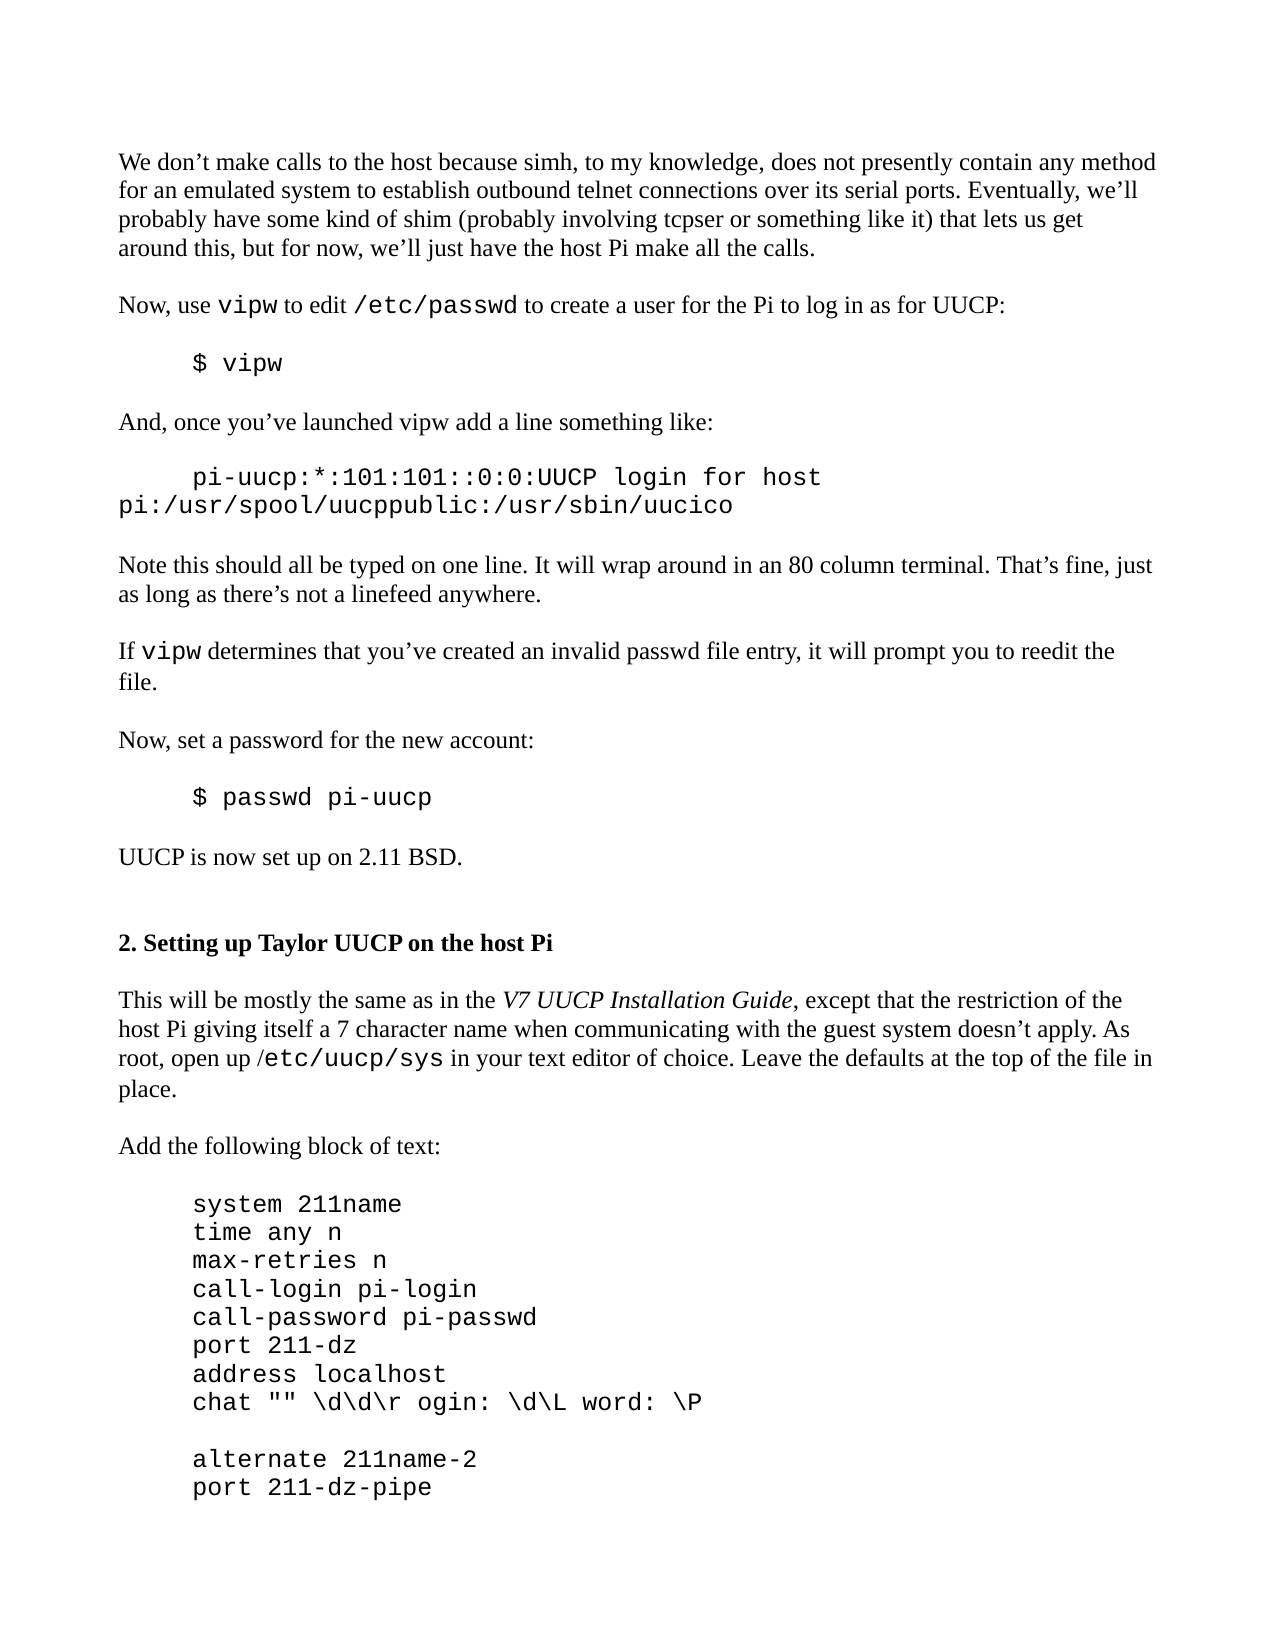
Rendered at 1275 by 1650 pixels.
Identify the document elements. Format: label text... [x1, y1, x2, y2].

text call-login pi-login [118, 1276, 1157, 1305]
text address localhost [118, 1361, 1157, 1390]
text UUCP is now set up on 2.11 BSD. [118, 842, 1157, 871]
text 2. Setting up Taylor UUCP on the host Pi [118, 928, 1157, 957]
text If vipw determines that you’ve created an invalid passwd file entry, it will prompt you to reedit the file. [118, 636, 1157, 696]
text system 211name [118, 1189, 1157, 1220]
text pi-uucp:*:101:101::0:0:UUCP login for host pi:/usr/spool/uucppublic:/usr/sbin/uucico [118, 465, 1157, 521]
text port 211-dz-pipe [118, 1475, 1157, 1503]
text And, once you’ve launched vipw add a line something like: [118, 407, 1157, 436]
text max-retries n [118, 1248, 1157, 1276]
text Note this should all be typed on one line. It will wrap around in an 80 column terminal. That’s fine, just as long as there’s not a linefeed anywhere. [118, 550, 1157, 608]
text time any n [118, 1220, 1157, 1248]
text We don’t make calls to the host because simh, to my knowledge, does not presently contain any method for an emulated system to establish outbound telnet connections over its serial ports. Eventually, we’ll probably have some kind of shim (probably involving tcpser or something like it) that lets us get around this, but for now, we’ll just have the host Pi make all the calls. [118, 147, 1157, 262]
text This will be mostly the same as in the V7 UUCP Installation Guide, except that the restriction of the host Pi giving itself a 7 character name when communicating with the guest system doesn’t apply. As root, open up /etc/uucp/sys in your text editor of choice. Leave the defaults at the top of the file in place. [118, 986, 1157, 1103]
text Now, use vipw to edit /etc/passwd to create a user for the Pi to log in as for UUCP: [118, 291, 1157, 321]
text call-password pi-passwd [118, 1305, 1157, 1333]
text Now, set a password for the new account: [118, 725, 1157, 753]
text Add the following block of text: [118, 1131, 1157, 1160]
text chat "" \d\d\r ogin: \d\L word: \P [118, 1390, 1157, 1418]
text $ vipw [118, 350, 1157, 378]
text alternate 211name-2 [118, 1446, 1157, 1475]
text $ passwd pi-uucp [118, 782, 1157, 813]
text port 211-dz [118, 1333, 1157, 1361]
